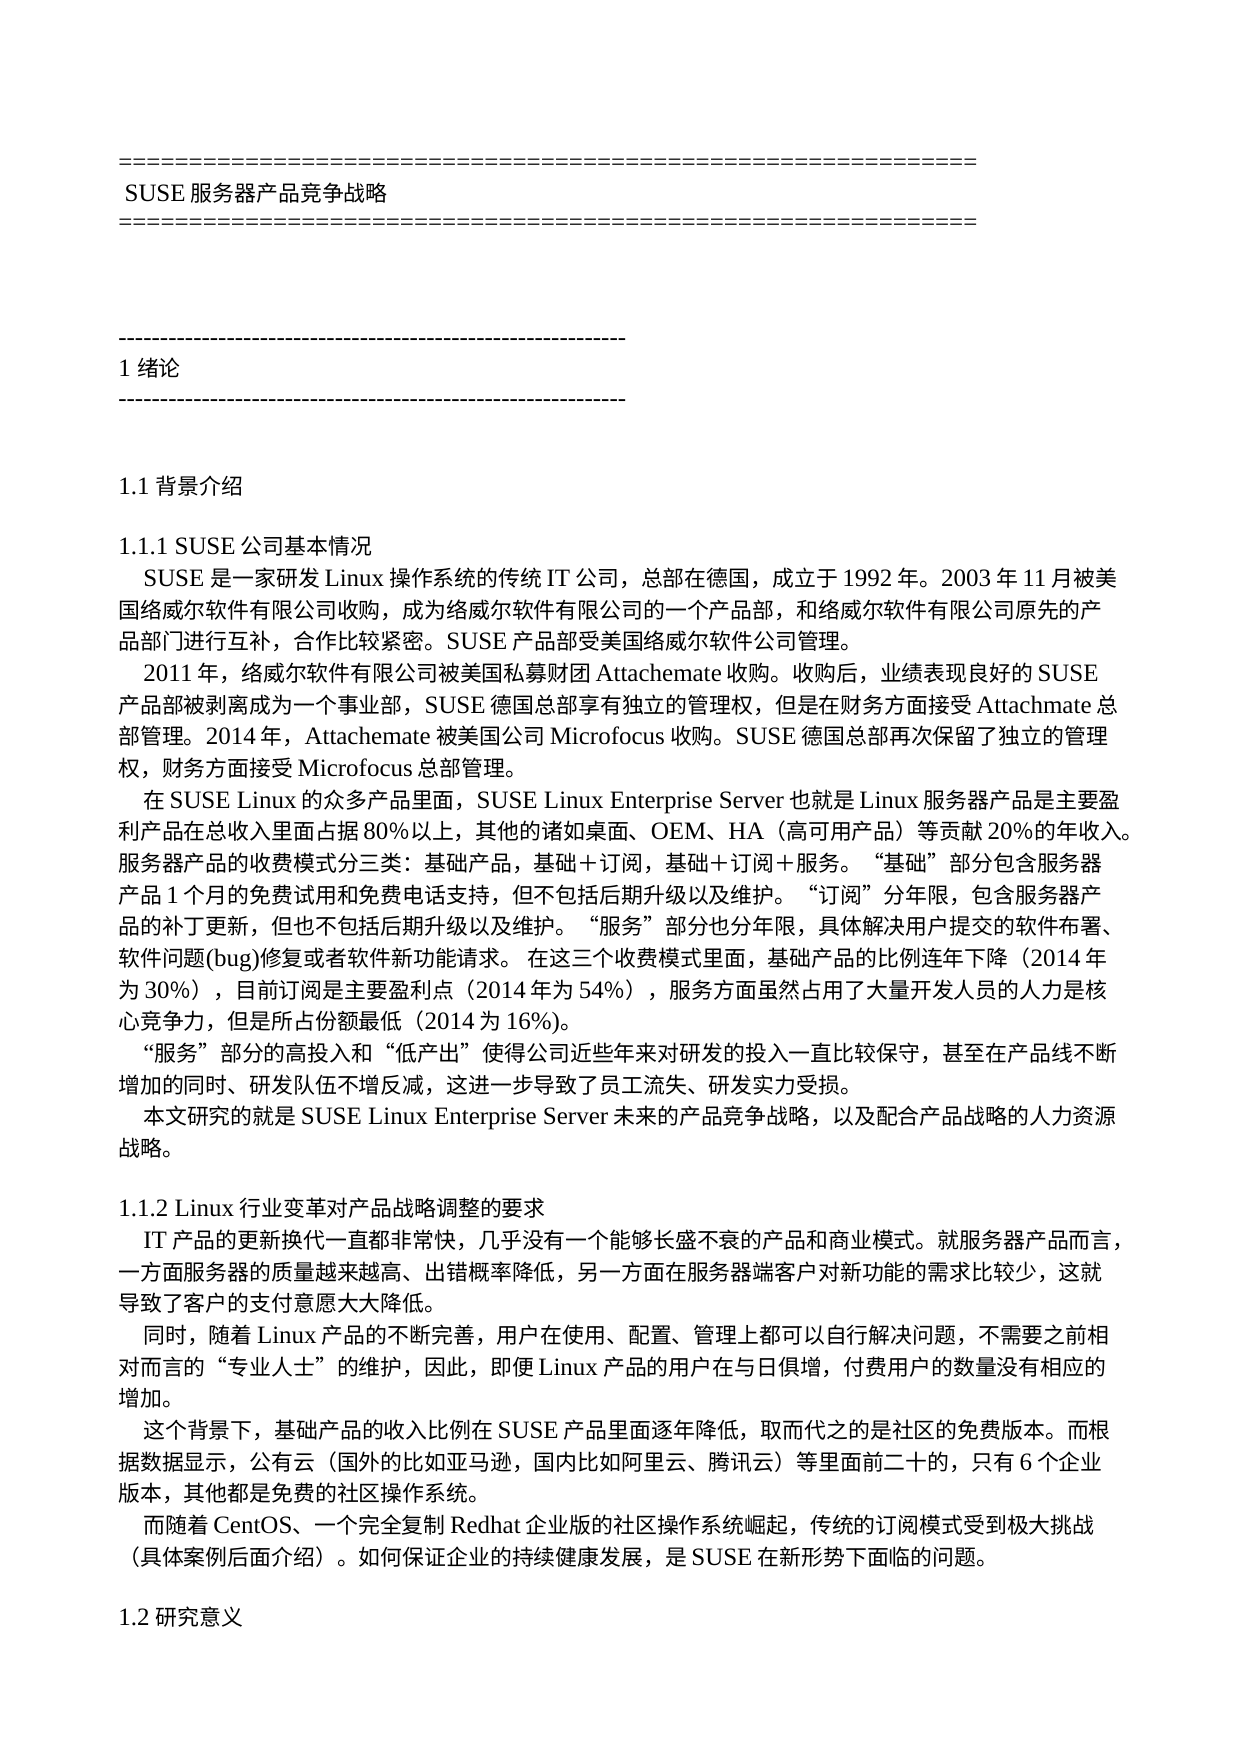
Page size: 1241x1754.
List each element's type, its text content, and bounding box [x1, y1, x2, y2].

text ------------------------------------------------------------- [118, 383, 1122, 411]
text SUSE 是一家研发Linux操作系统的传统IT公司，总部在德国，成立于1992年。2003年11月被美国络威尔软件有限公司收购，成为络威尔软件有限公司的一个产品部，和络威尔软件有限公司原先的产品部门进行互补，合作比较紧密。SUSE产品部受美国络威尔软件公司管理。 [118, 561, 1122, 656]
text SUSE服务器产品竞争战略 [118, 176, 1122, 207]
text 本文研究的就是SUSE Linux Enterprise Server未来的产品竞争战略，以及配合产品战略的人力资源战略。 [118, 1099, 1122, 1163]
text 1.1.1 SUSE公司基本情况 [118, 529, 1122, 561]
text 1.1 背景介绍 [118, 469, 1122, 501]
text “服务”部分的高投入和“低产出”使得公司近些年来对研发的投入一直比较保守，甚至在产品线不断增加的同时、研发队伍不增反减，这进一步导致了员工流失、研发实力受损。 [118, 1036, 1122, 1099]
text ============================================================= [118, 147, 1122, 176]
text 1.2 研究意义 [118, 1600, 1122, 1632]
text IT产品的更新换代一直都非常快，几乎没有一个能够长盛不衰的产品和商业模式。就服务器产品而言，一方面服务器的质量越来越高、出错概率降低，另一方面在服务器端客户对新功能的需求比较少，这就导致了客户的支付意愿大大降低。 [118, 1223, 1122, 1318]
text 1 绪论 [118, 351, 1122, 383]
text 同时，随着Linux产品的不断完善，用户在使用、配置、管理上都可以自行解决问题，不需要之前相对而言的“专业人士”的维护，因此，即便Linux产品的用户在与日俱增，付费用户的数量没有相应的增加。 [118, 1318, 1122, 1413]
text 2011年，络威尔软件有限公司被美国私募财团Attachemate收购。收购后，业绩表现良好的SUSE产品部被剥离成为一个事业部，SUSE德国总部享有独立的管理权，但是在财务方面接受Attachmate总部管理。2014年，Attachemate被美国公司Microfocus收购。SUSE德国总部再次保留了独立的管理权，财务方面接受Microfocus总部管理。 [118, 656, 1122, 783]
text 在SUSE Linux的众多产品里面，SUSE Linux Enterprise Server也就是Linux服务器产品是主要盈利产品在总收入里面占据80％以上，其他的诸如桌面、OEM、HA（高可用产品）等贡献20％的年收入。服务器产品的收费模式分三类：基础产品，基础＋订阅，基础＋订阅＋服务。“基础”部分包含服务器产品1个月的免费试用和免费电话支持，但不包括后期升级以及维护。“订阅”分年限，包含服务器产品的补丁更新，但也不包括后期升级以及维护。“服务”部分也分年限，具体解决用户提交的软件布署、软件问题(bug)修复或者软件新功能请求。 在这三个收费模式里面，基础产品的比例连年下降（2014年为30％），目前订阅是主要盈利点（2014年为54％），服务方面虽然占用了大量开发人员的人力是核心竞争力，但是所占份额最低（2014为16%)。 [118, 783, 1122, 1036]
text 这个背景下，基础产品的收入比例在SUSE产品里面逐年降低，取而代之的是社区的免费版本。而根据数据显示，公有云（国外的比如亚马逊，国内比如阿里云、腾讯云）等里面前二十的，只有6个企业版本，其他都是免费的社区操作系统。 [118, 1413, 1122, 1508]
text ============================================================= [118, 207, 1122, 236]
text 而随着CentOS、一个完全复制Redhat企业版的社区操作系统崛起，传统的订阅模式受到极大挑战（具体案例后面介绍）。如何保证企业的持续健康发展，是SUSE在新形势下面临的问题。 [118, 1508, 1122, 1571]
text ------------------------------------------------------------- [118, 322, 1122, 351]
text 1.1.2 Linux行业变革对产品战略调整的要求 [118, 1191, 1122, 1223]
